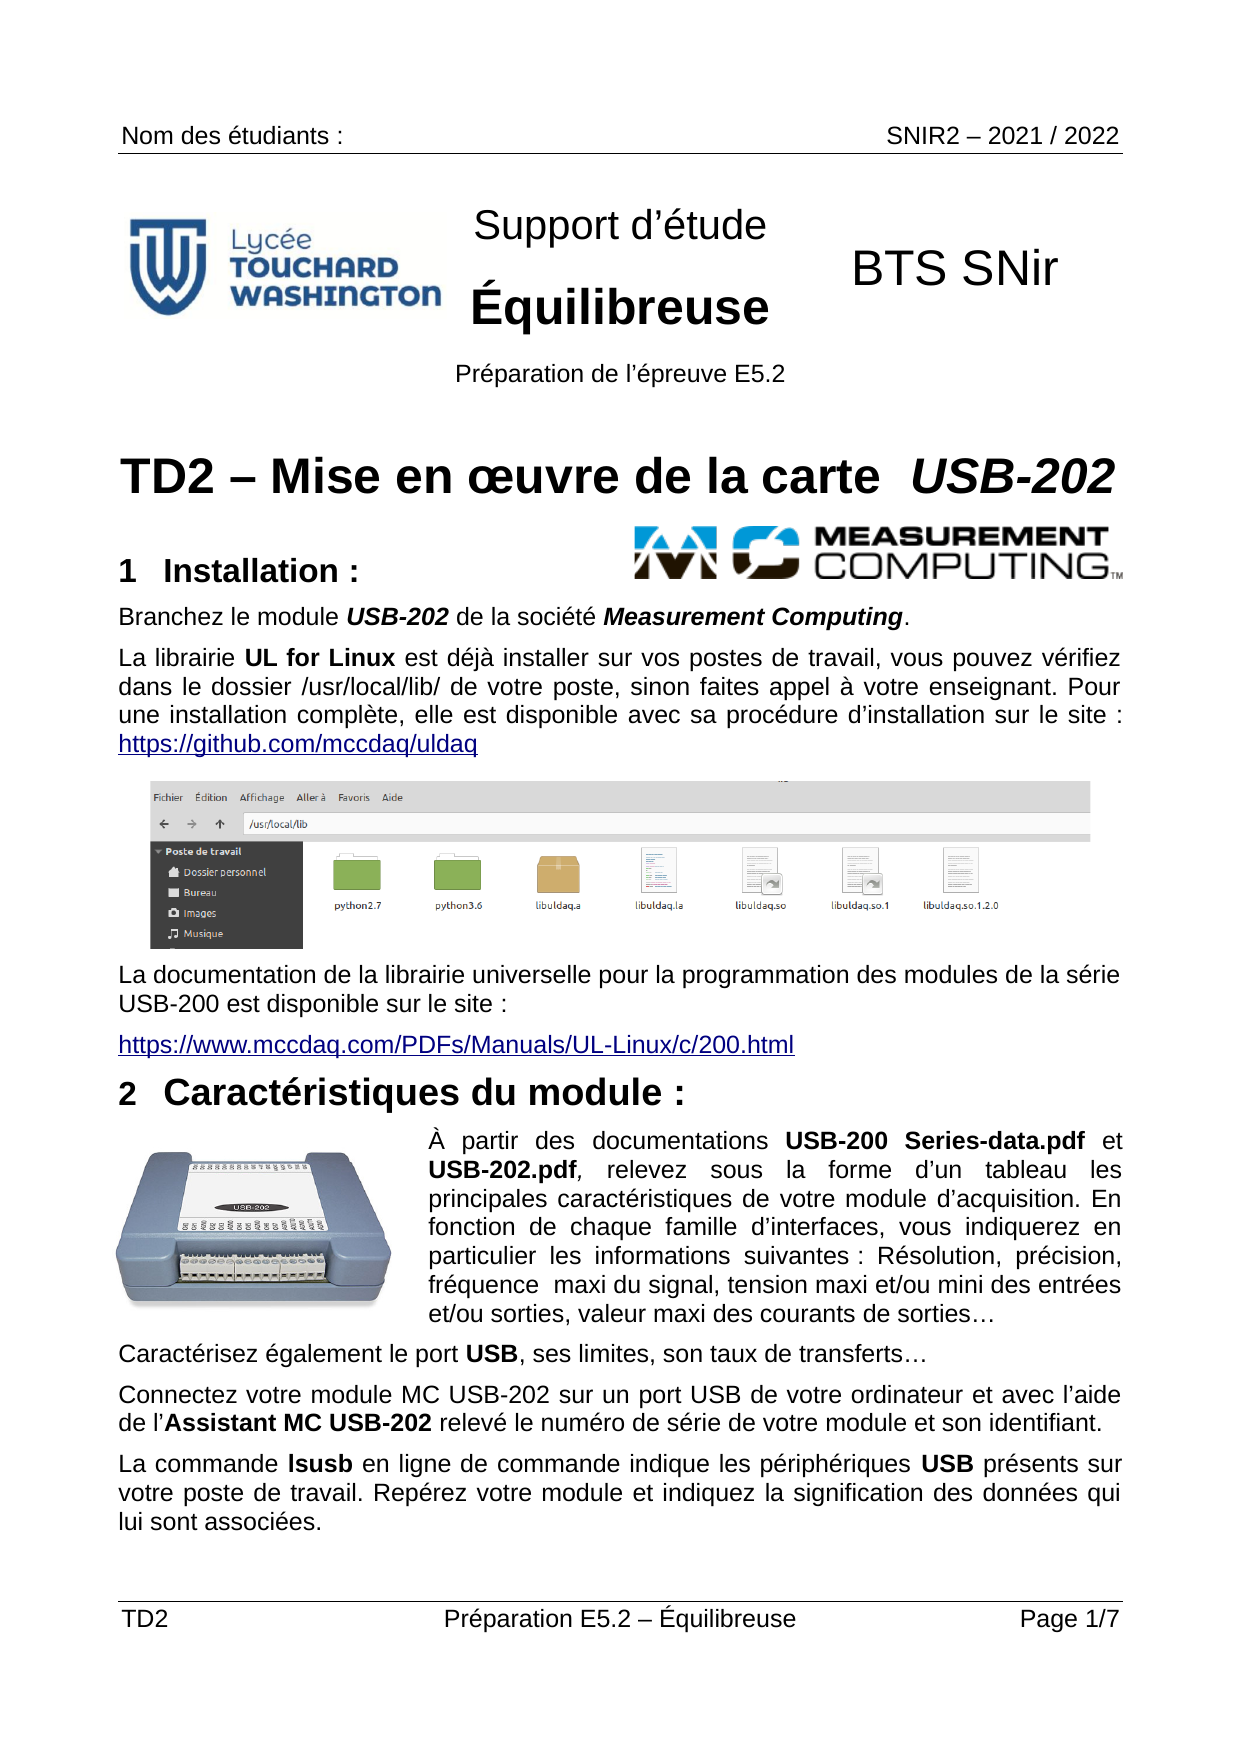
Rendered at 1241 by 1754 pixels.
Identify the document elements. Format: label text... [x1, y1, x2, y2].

text La librairie UL for Linux est déjà installer sur vos postes de travail, vous pouvez vérifiez dans le dossier /usr/local/lib/ de votre poste, sinon faites appel à votre enseignant. Pour une installation complète, elle est disponible avec sa procédure d’installation sur le site : https://github.com/mccdaq/uldaq [118, 643, 1123, 758]
text La commande lsusb en ligne de commande indique les périphériques USB présents sur votre poste de travail. Repérez votre module et indiquez la signification des données qui lui sont associées. [118, 1449, 1123, 1535]
subtitle Caractéristiques du module : [118, 1070, 1123, 1114]
text https://www.mccdaq.com/PDFs/Manuals/UL-Linux/c/200.html [118, 1029, 1123, 1058]
table_header [118, 182, 453, 353]
text À partir des documentations USB-200 Series-data.pdf et USB-202.pdf, relevez sous la forme d’un tableau les principales caractéristiques de votre module d’acquisition. En fonction de chaque famille d’interfaces, vous indiquerez en particulier les informations suivantes : Résolution, précision, fréquence maxi du signal, tension maxi et/ou mini des entrées et/ou sorties, valeur maxi des courants de sorties… [118, 1126, 1123, 1327]
text La documentation de la librairie universelle pour la programmation des modules de la série USB-200 est disponible sur le site : [118, 770, 1123, 1018]
table_cell Préparation de l’épreuve E5.2 [118, 353, 1122, 393]
title TD2 – Mise en œuvre de la carte USB-202 [118, 447, 1123, 504]
picture [634, 526, 1123, 579]
text Caractérisez également le port USB, ses limites, son taux de transferts… [118, 1339, 1123, 1368]
picture [107, 1133, 399, 1314]
picture [150, 781, 1091, 949]
text Branchez le module USB-202 de la société Measurement Computing. [118, 602, 1123, 631]
subtitle Installation : [118, 552, 1123, 590]
table_header Support d’étude Équilibreuse [453, 182, 788, 353]
picture [124, 212, 448, 319]
table_header BTS SNir [788, 182, 1122, 353]
text Connectez votre module MC USB-202 sur un port USB de votre ordinateur et avec l’aide de l’Assistant MC USB-202 relevé le numéro de série de votre module et son identifiant. [118, 1380, 1123, 1437]
